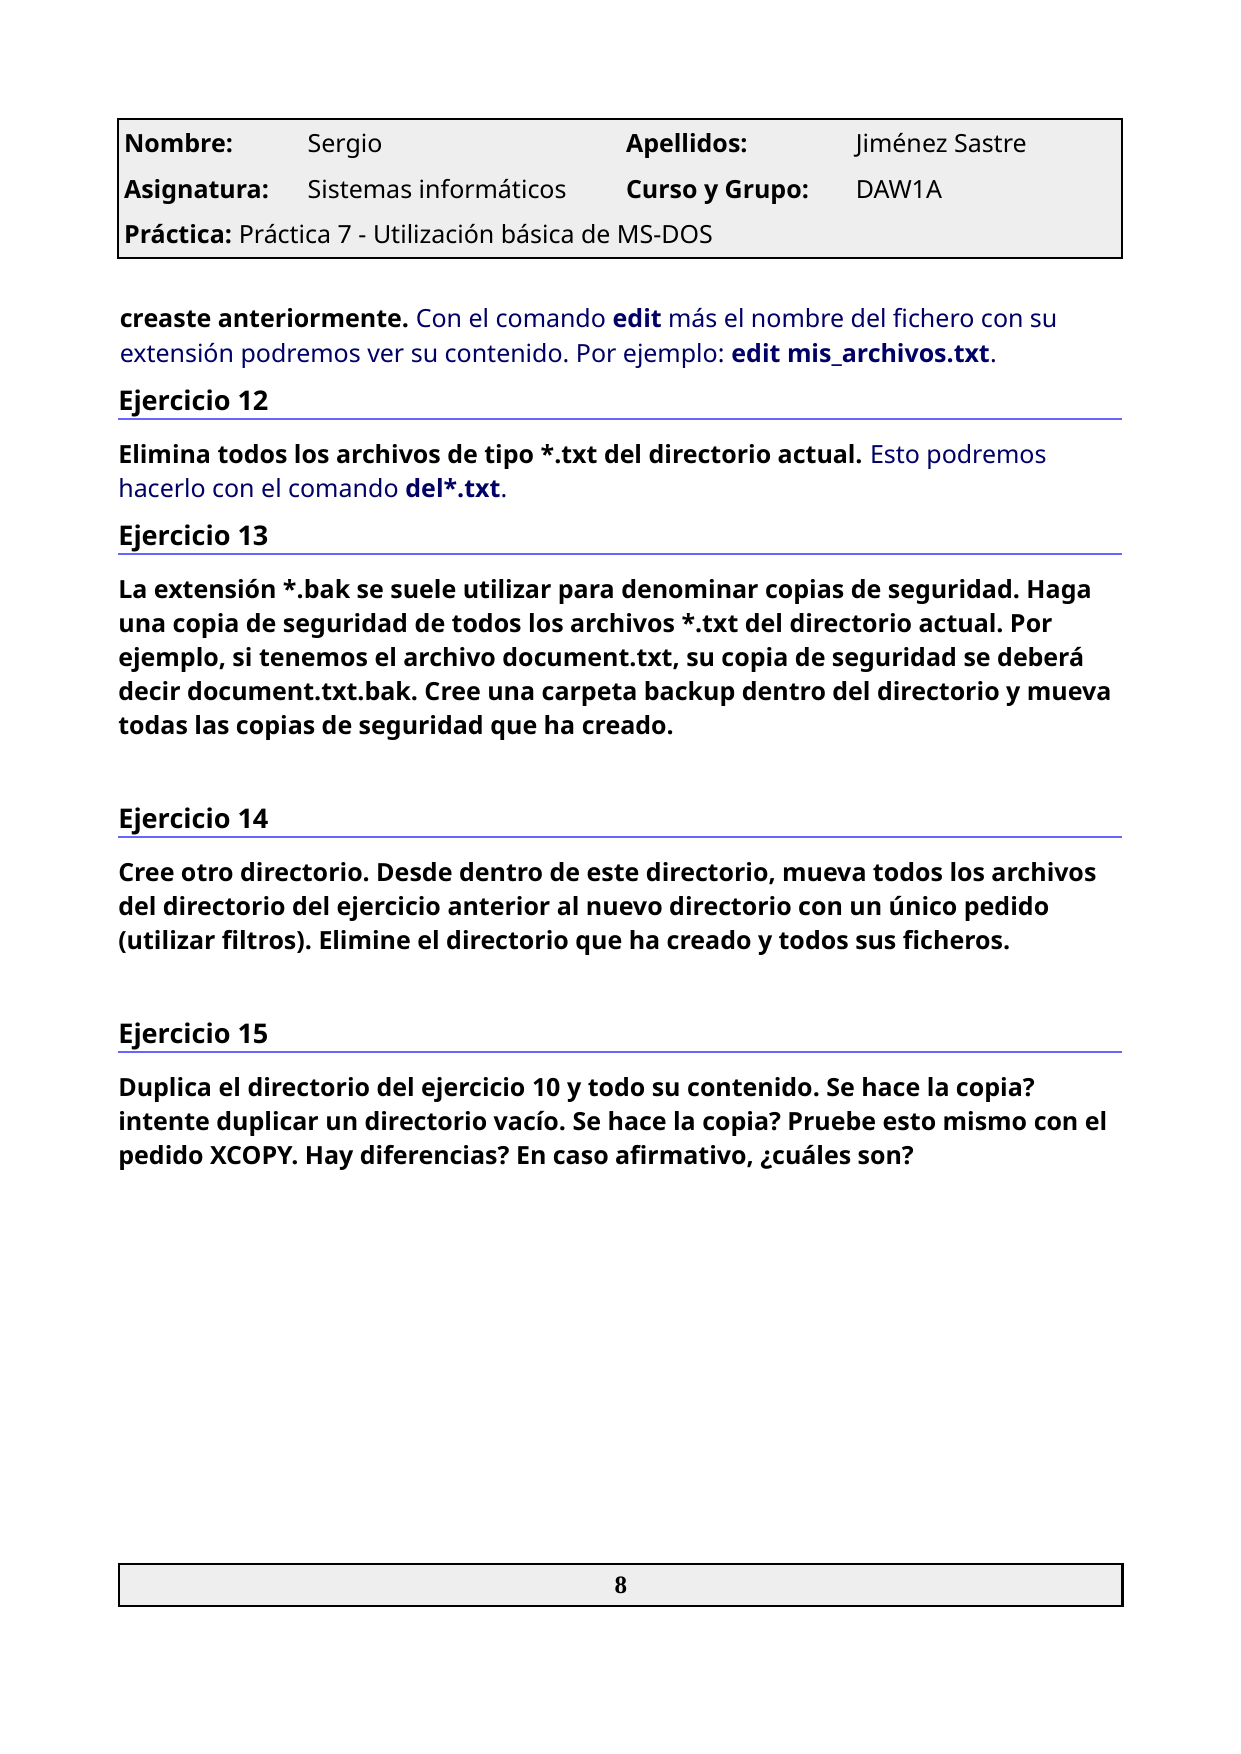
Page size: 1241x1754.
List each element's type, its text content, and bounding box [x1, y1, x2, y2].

table_header [118, 1053, 1122, 1069]
text Ejercicio 15 [118, 1014, 1122, 1051]
text Cree otro directorio. Desde dentro de este directorio, mueva todos los archivos del directorio del ejercicio anterior al nuevo directorio con un único pedido (utilizar filtros). Elimine el directorio que ha creado y todos sus ficheros. [118, 854, 1122, 957]
table_header [118, 420, 1122, 436]
text Ejercicio 12 [118, 381, 1122, 418]
text La extensión *.bak se suele utilizar para denominar copias de seguridad. Haga una copia de seguridad de todos los archivos *.txt del directorio actual. Por ejemplo, si tenemos el archivo document.txt, su copia de seguridad se deberá decir document.txt.bak. Cree una carpeta backup dentro del directorio y mueva todas las copias de seguridad que ha creado. [118, 571, 1122, 742]
text Elimina todos los archivos de tipo *.txt del directorio actual. Esto podremos hacerlo con el comando del*.txt. [118, 436, 1122, 504]
text Ejercicio 14 [118, 799, 1122, 836]
text creaste anteriormente. Con el comando edit más el nombre del fichero con su extensión podremos ver su contenido. Por ejemplo: edit mis_archivos.txt. [119, 301, 1122, 369]
table_header [118, 555, 1122, 571]
table_header [118, 838, 1122, 854]
text Ejercicio 13 [118, 516, 1122, 553]
text Duplica el directorio del ejercicio 10 y todo su contenido. Se hace la copia? intente duplicar un directorio vacío. Se hace la copia? Pruebe esto mismo con el pedido XCOPY. Hay diferencias? En caso afirmativo, ¿cuáles son? [118, 1069, 1122, 1172]
